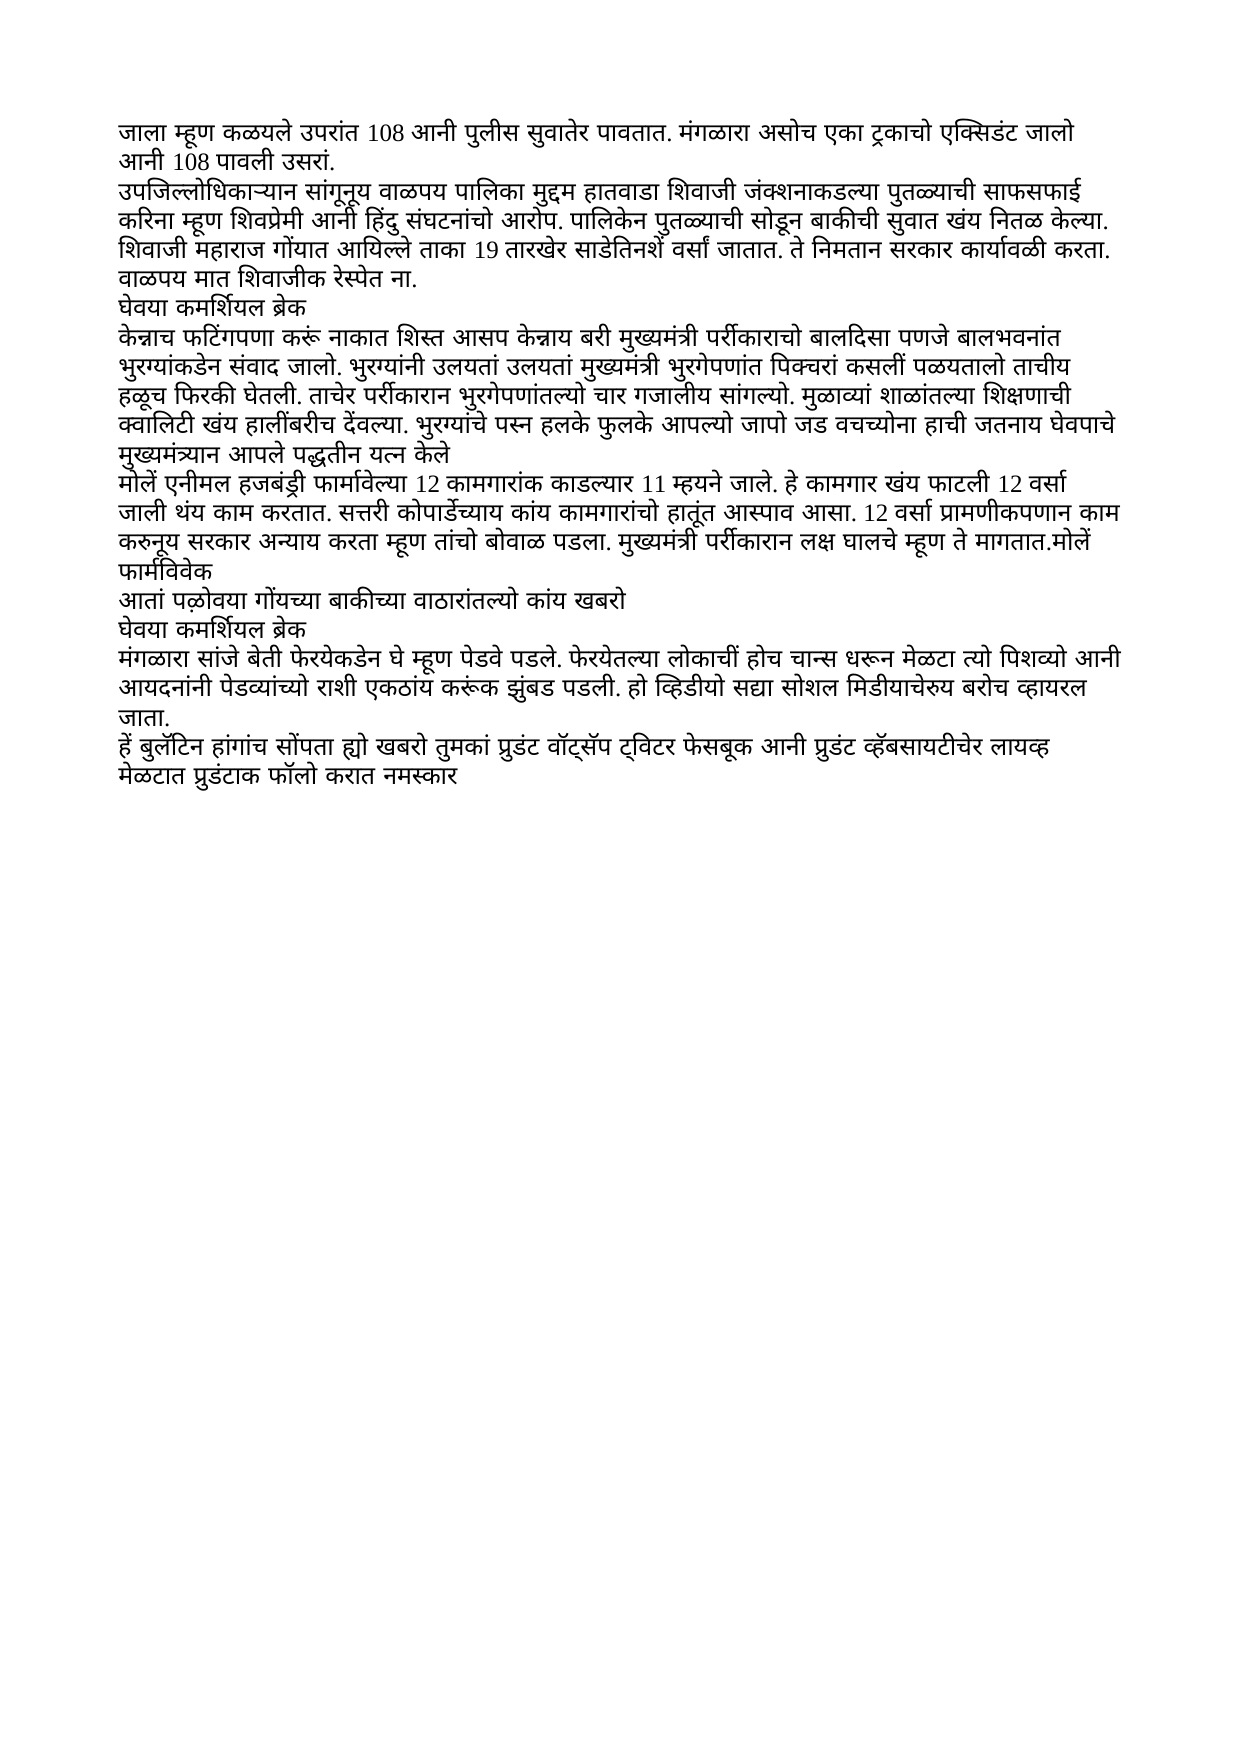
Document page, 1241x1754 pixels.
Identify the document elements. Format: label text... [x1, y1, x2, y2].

text आतां पऴोवया गोंयच्या बाकीच्या वाठारांतल्यो कांय खबरो [118, 586, 1122, 615]
text जाला म्हूण कळयले उपरांत 108 आनी पुलीस सुवातेर पावतात. मंगळारा असोच एका ट्रकाचो एक्सिडंट जालो आनी 108 पावली उसरां. [118, 118, 1122, 177]
text हें बुलॅटिन हांगांच सोंपता ह्यो खबरो तुमकां प्रुडंट वॉट्सॅप ट्विटर फेसबूक आनी प्रुडंट व्हॅबसायटीचेर लायव्ह मेळटात प्रुडंटाक फॉलो करात नमस्कार [118, 732, 1122, 790]
text मोलें एनीमल हजबंड्री फार्मावेल्या 12 कामगारांक काडल्यार 11 म्हयने जाले. हे कामगार खंय फाटली 12 वर्सा जाली थंय काम करतात. सत्तरी कोपार्डेच्याय कांय कामगारांचो हातूंत आस्पाव आसा. 12 वर्सा प्रामणीकपणान काम करुनूय सरकार अन्याय करता म्हूण तांचो बोवाळ पडला. मुख्यमंत्री पर्रीकारान लक्ष घालचे म्हूण ते मागतात.मोलें फार्मविवेक [118, 469, 1122, 586]
text मंगळारा सांजे बेती फेरयेकडेन घे म्हूण पेडवे पडले. फेरयेतल्या लोकाचीं होच चान्स धरून मेळटा त्यो पिशव्यो आनी आयदनांनी पेडव्यांच्यो राशी एकठांय करूंक झुंबड पडली. हो व्हिडीयो सद्या सोशल मिडीयाचेरुय बरोच व्हायरल जाता. [118, 644, 1122, 732]
text घेवया कमर्शियल ब्रेक [118, 615, 1122, 644]
text घेवया कमर्शियल ब्रेक [118, 294, 1122, 323]
text केन्नाच फटिंगपणा करूं नाकात शिस्त आसप केन्नाय बरी मुख्यमंत्री पर्रीकाराचो बालदिसा पणजे बालभवनांत भुरग्यांकडेन संवाद जालो. भुरग्यांनी उलयतां उलयतां मुख्यमंत्री भुरगेपणांत पिक्चरां कसलीं पळयतालो ताचीय हळूच फिरकी घेतली. ताचेर पर्रीकारान भुरगेपणांतल्यो चार गजालीय सांगल्यो. मुळाव्यां शाळांतल्या शिक्षणाची क्वालिटी खंय हालींबरीच देंवल्या. भुरग्यांचे पस्न हलके फुलके आपल्यो जापो जड वचच्योना हाची जतनाय घेवपाचे मुख्यमंत्र्यान आपले पद्धतीन यत्न केले [118, 323, 1122, 469]
text उपजिल्लोधिकाऱ्यान सांगूनूय वाळपय पालिका मुद्दम हातवाडा शिवाजी जंक्शनाकडल्या पुतळ्याची साफसफाई करिना म्हूण शिवप्रेमी आनी हिंदु संघटनांचो आरोप. पालिकेन पुतळ्याची सोडून बाकीची सुवात खंय नितळ केल्या. शिवाजी महाराज गोंयात आयिल्ले ताका 19 तारखेर साडेतिनशें वर्सां जातात. ते निमतान सरकार कार्यावळी करता. वाळपय मात शिवाजीक रेस्पेत ना. [118, 177, 1122, 294]
